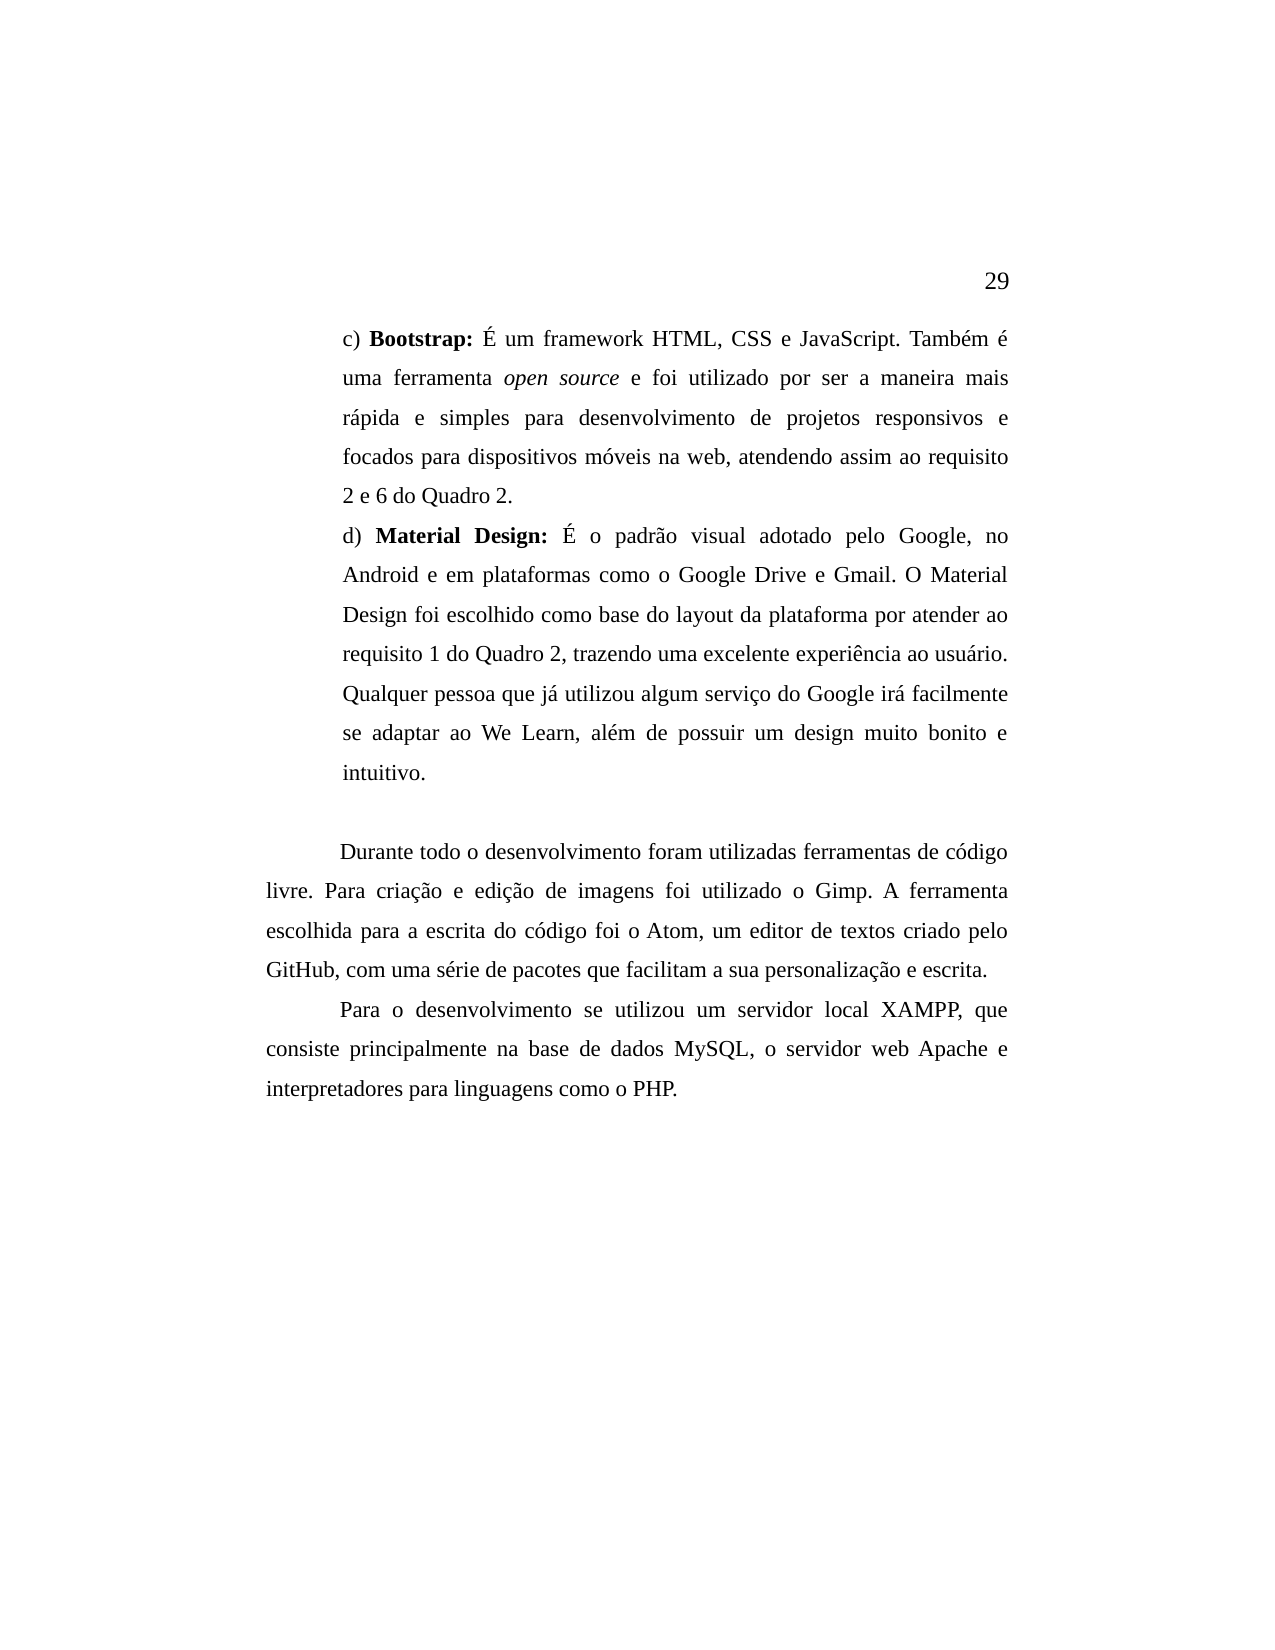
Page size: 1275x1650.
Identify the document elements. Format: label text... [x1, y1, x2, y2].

text Durante todo o desenvolvimento foram utilizadas ferramentas de código livre. Para criação e edição de imagens foi utilizado o Gimp. A ferramenta escolhida para a escrita do código foi o Atom, um editor de textos criado pelo GitHub, com uma série de pacotes que facilitam a sua personalização e escrita. [266, 838, 1009, 983]
text c) Bootstrap: É um framework HTML, CSS e JavaScript. Também é uma ferramenta open source e foi utilizado por ser a maneira mais rápida e simples para desenvolvimento de projetos responsivos e focados para dispositivos móveis na web, atendendo assim ao requisito 2 e 6 do Quadro 2. [342, 325, 1009, 509]
text Para o desenvolvimento se utilizou um servidor local XAMPP, que consiste principalmente na base de dados MySQL, o servidor web Apache e interpretadores para linguagens como o PHP. [266, 996, 1009, 1101]
text d) Material Design: É o padrão visual adotado pelo Google, no Android e em plataformas como o Google Drive e Gmail. O Material Design foi escolhido como base do layout da plataforma por atender ao requisito 1 do Quadro 2, trazendo uma excelente experiência ao usuário. Qualquer pessoa que já utilizou algum serviço do Google irá facilmente se adaptar ao We Learn, além de possuir um design muito bonito e intuitivo. [342, 522, 1009, 785]
